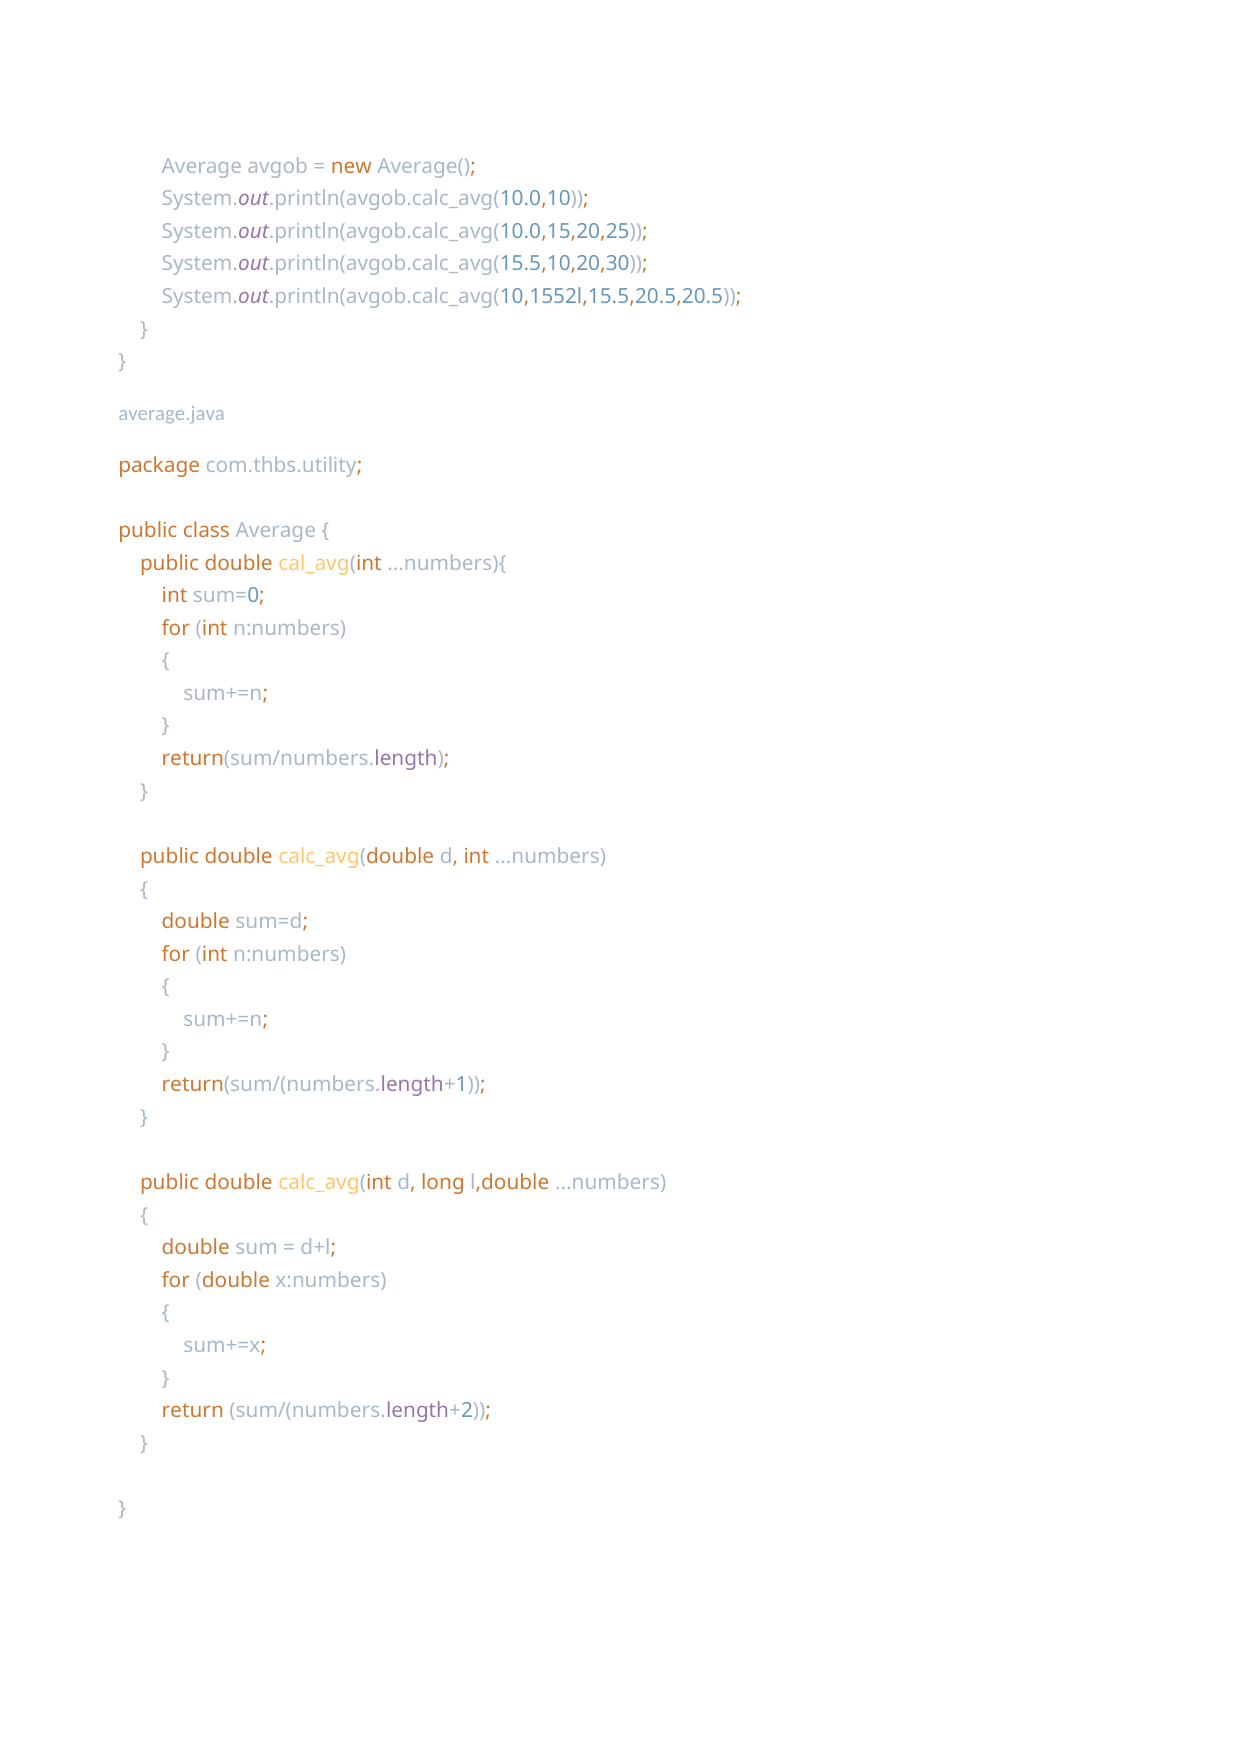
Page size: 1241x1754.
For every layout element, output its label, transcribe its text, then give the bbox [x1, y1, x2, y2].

text package com.thbs.utility; public class Average { public double cal_avg(int ...numbers){ int sum=0; for (int n:numbers) { sum+=n; } return(sum/numbers.length); } public double calc_avg(double d, int ...numbers) { double sum=d; for (int n:numbers) { sum+=n; } return(sum/(numbers.length+1)); } public double calc_avg(int d, long l,double ...numbers) { double sum = d+l; for (double x:numbers) { sum+=x; } return (sum/(numbers.length+2)); } } [118, 450, 1122, 1619]
text Average avgob = new Average(); System.out.println(avgob.calc_avg(10.0,10)); System.out.println(avgob.calc_avg(10.0,15,20,25)); System.out.println(avgob.calc_avg(15.5,10,20,30)); System.out.println(avgob.calc_avg(10,1552l,15.5,20.5,20.5)); } } [118, 118, 1122, 375]
text average.java [118, 400, 1122, 425]
